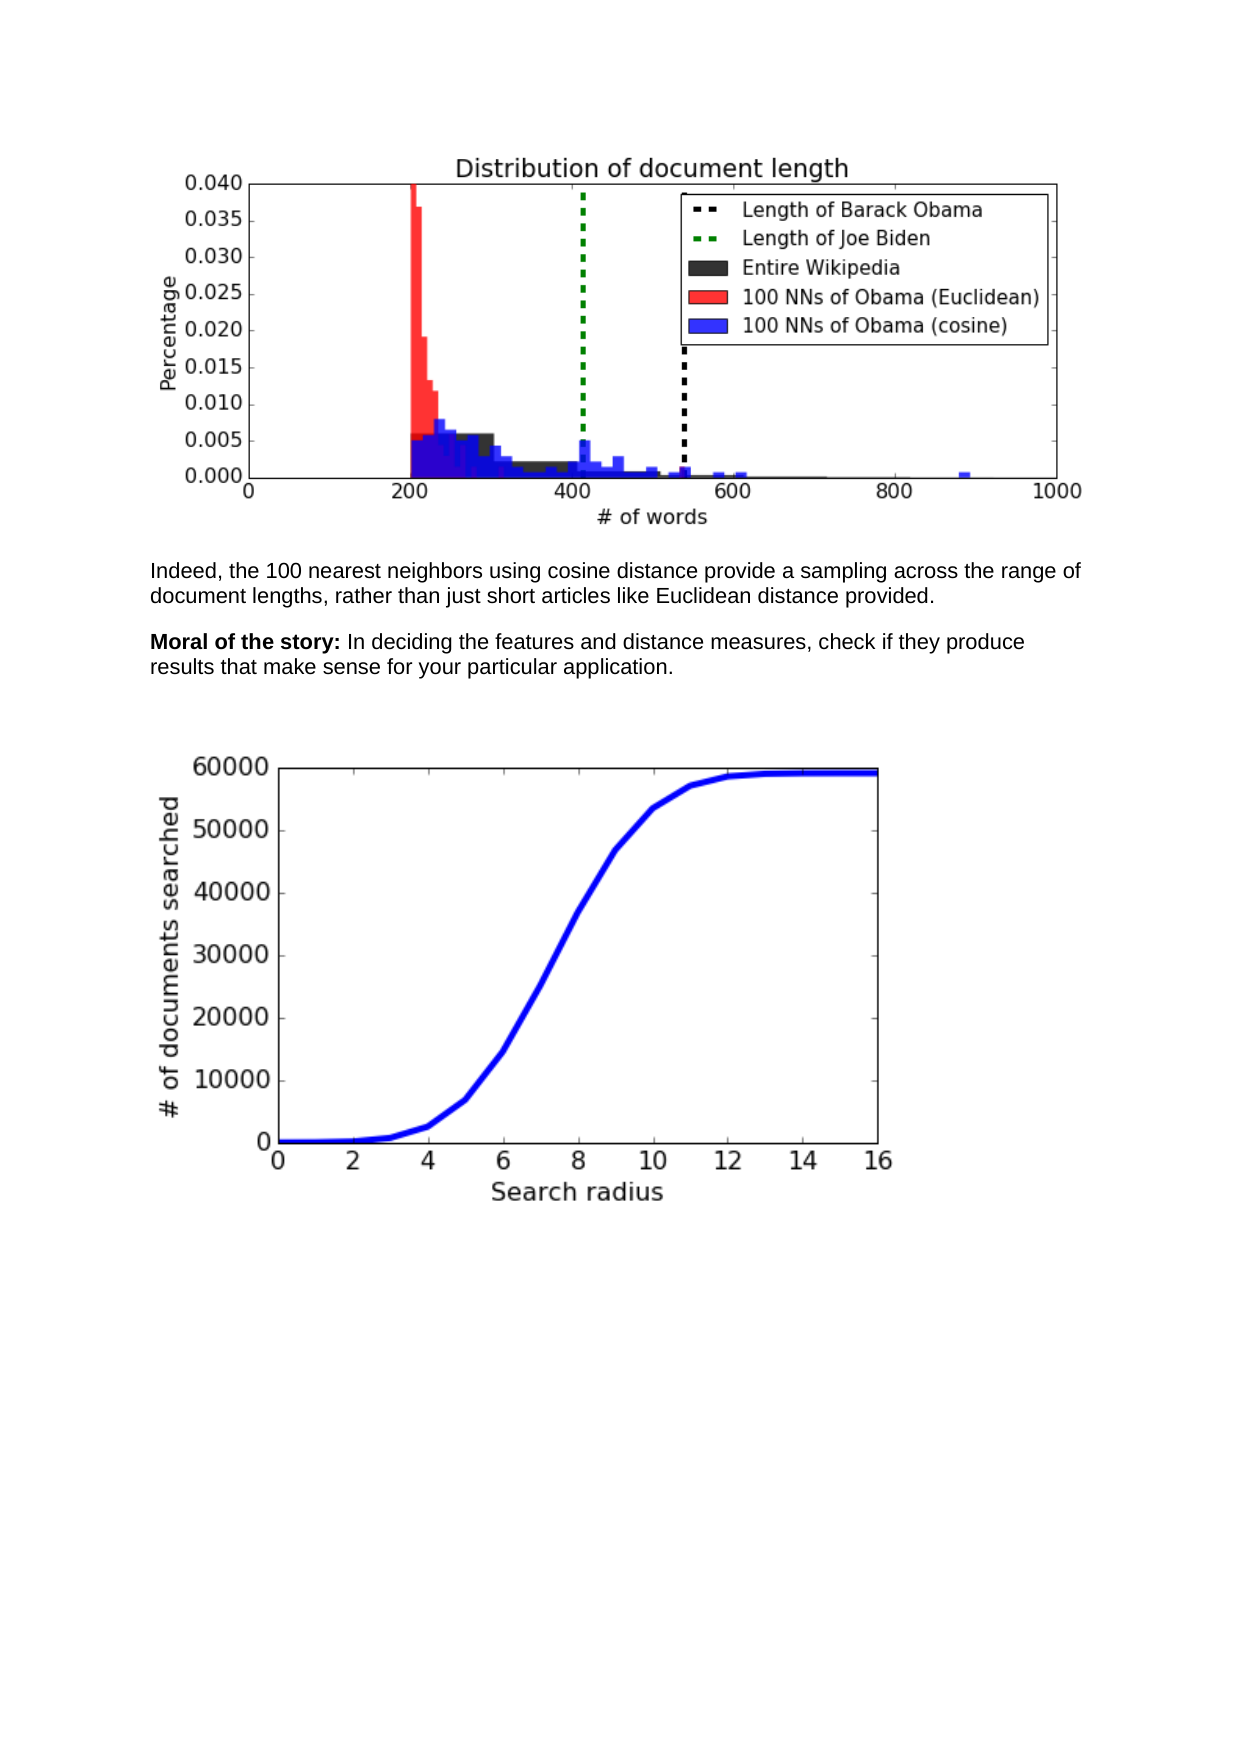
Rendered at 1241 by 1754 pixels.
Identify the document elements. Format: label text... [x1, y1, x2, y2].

text Moral of the story: In deciding the features and distance measures, check if they produce results that make sense for your particular application. [150, 629, 1090, 679]
text Indeed, the 100 nearest neighbors using cosine distance provide a sampling across the range of document lengths, rather than just short articles like Euclidean distance provided. [150, 558, 1090, 608]
